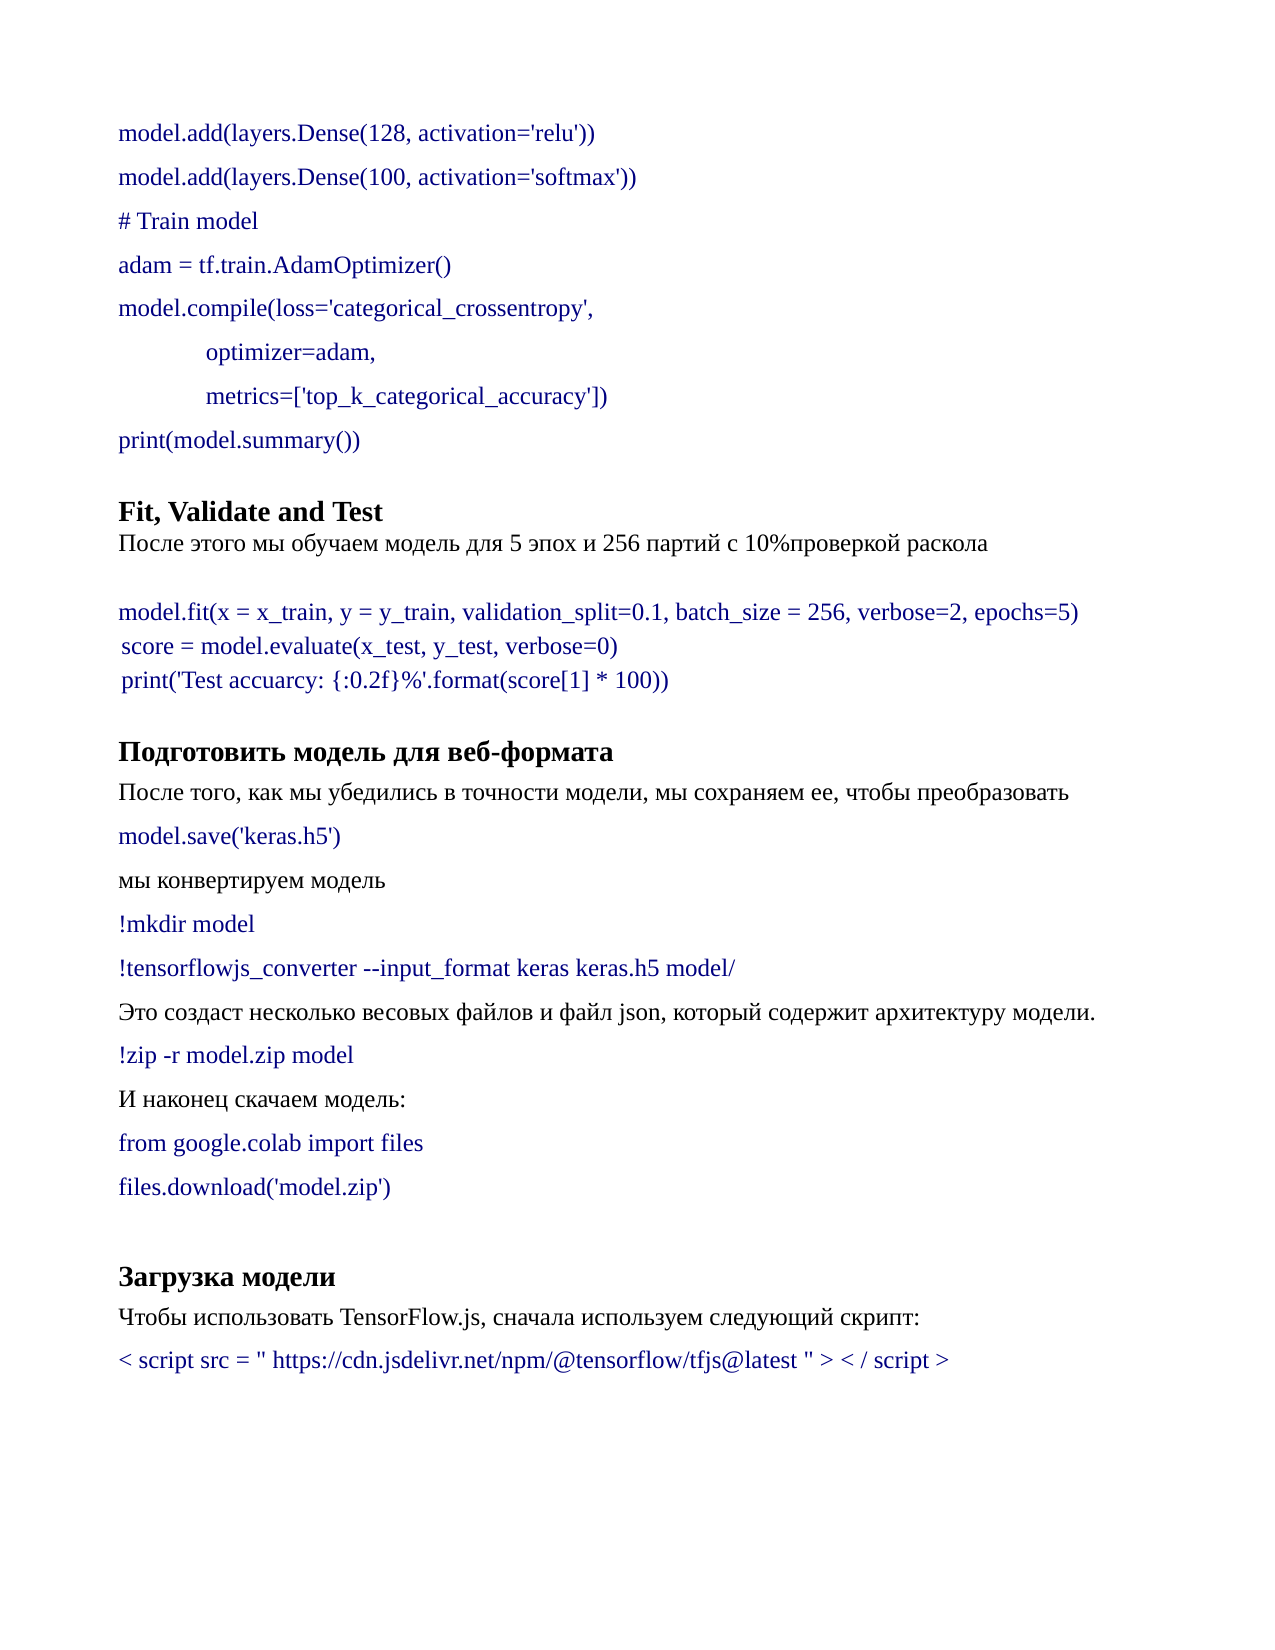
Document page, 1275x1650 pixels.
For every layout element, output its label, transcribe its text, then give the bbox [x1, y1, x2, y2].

text model.add(layers.Dense(100, activation='softmax')) [118, 162, 1157, 191]
text adam = tf.train.AdamOptimizer() [118, 250, 1157, 278]
text Это создаст несколько весовых файлов и файл json, который содержит архитектуру модели. [118, 997, 1157, 1025]
text И наконец скачаем модель: [118, 1084, 1157, 1113]
text После того, как мы убедились в точности модели, мы сохраняем ее, чтобы преобразовать [118, 777, 1157, 806]
text print(model.summary()) [118, 425, 1157, 454]
subtitle Fit, Validate and Test [118, 494, 1154, 528]
text files.download('model.zip') [118, 1172, 1157, 1201]
text # Train model [118, 206, 1157, 234]
text < script src = " https://cdn.jsdelivr.net/npm/@tensorflow/tfjs@latest " > < / script > [118, 1346, 1157, 1374]
text model.add(layers.Dense(128, activation='relu')) [118, 118, 1157, 147]
text model.compile(loss='categorical_crossentropy', [118, 293, 1157, 322]
text !mkdir model [118, 909, 1157, 938]
text !tensorflowjs_converter --input_format keras keras.h5 model/ [118, 953, 1157, 982]
text optimizer=adam, [118, 337, 1157, 366]
subtitle Подготовить модель для веб-формата [118, 734, 1154, 768]
text model.save('keras.h5') [118, 821, 1157, 850]
text мы конвертируем модель [118, 865, 1157, 894]
text from google.colab import files [118, 1128, 1157, 1157]
text model.fit(x = x_train, y = y_train, validation_split=0.1, batch_size = 256, verbose=2, epochs=5) [118, 597, 1154, 625]
text !zip -r model.zip model [118, 1041, 1157, 1069]
subtitle Загрузка модели [118, 1259, 1157, 1292]
text print('Test accuarcy: {:0.2f}%'.format(score[1] * 100)) [121, 666, 1154, 694]
text Чтобы использовать TensorFlow.js, сначала используем следующий скрипт: [118, 1302, 1157, 1331]
text metrics=['top_k_categorical_accuracy']) [118, 381, 1157, 410]
text score = model.evaluate(x_test, y_test, verbose=0) [121, 631, 1154, 660]
text После этого мы обучаем модель для 5 эпох и 256 партий с 10%проверкой раскола [118, 528, 1154, 556]
